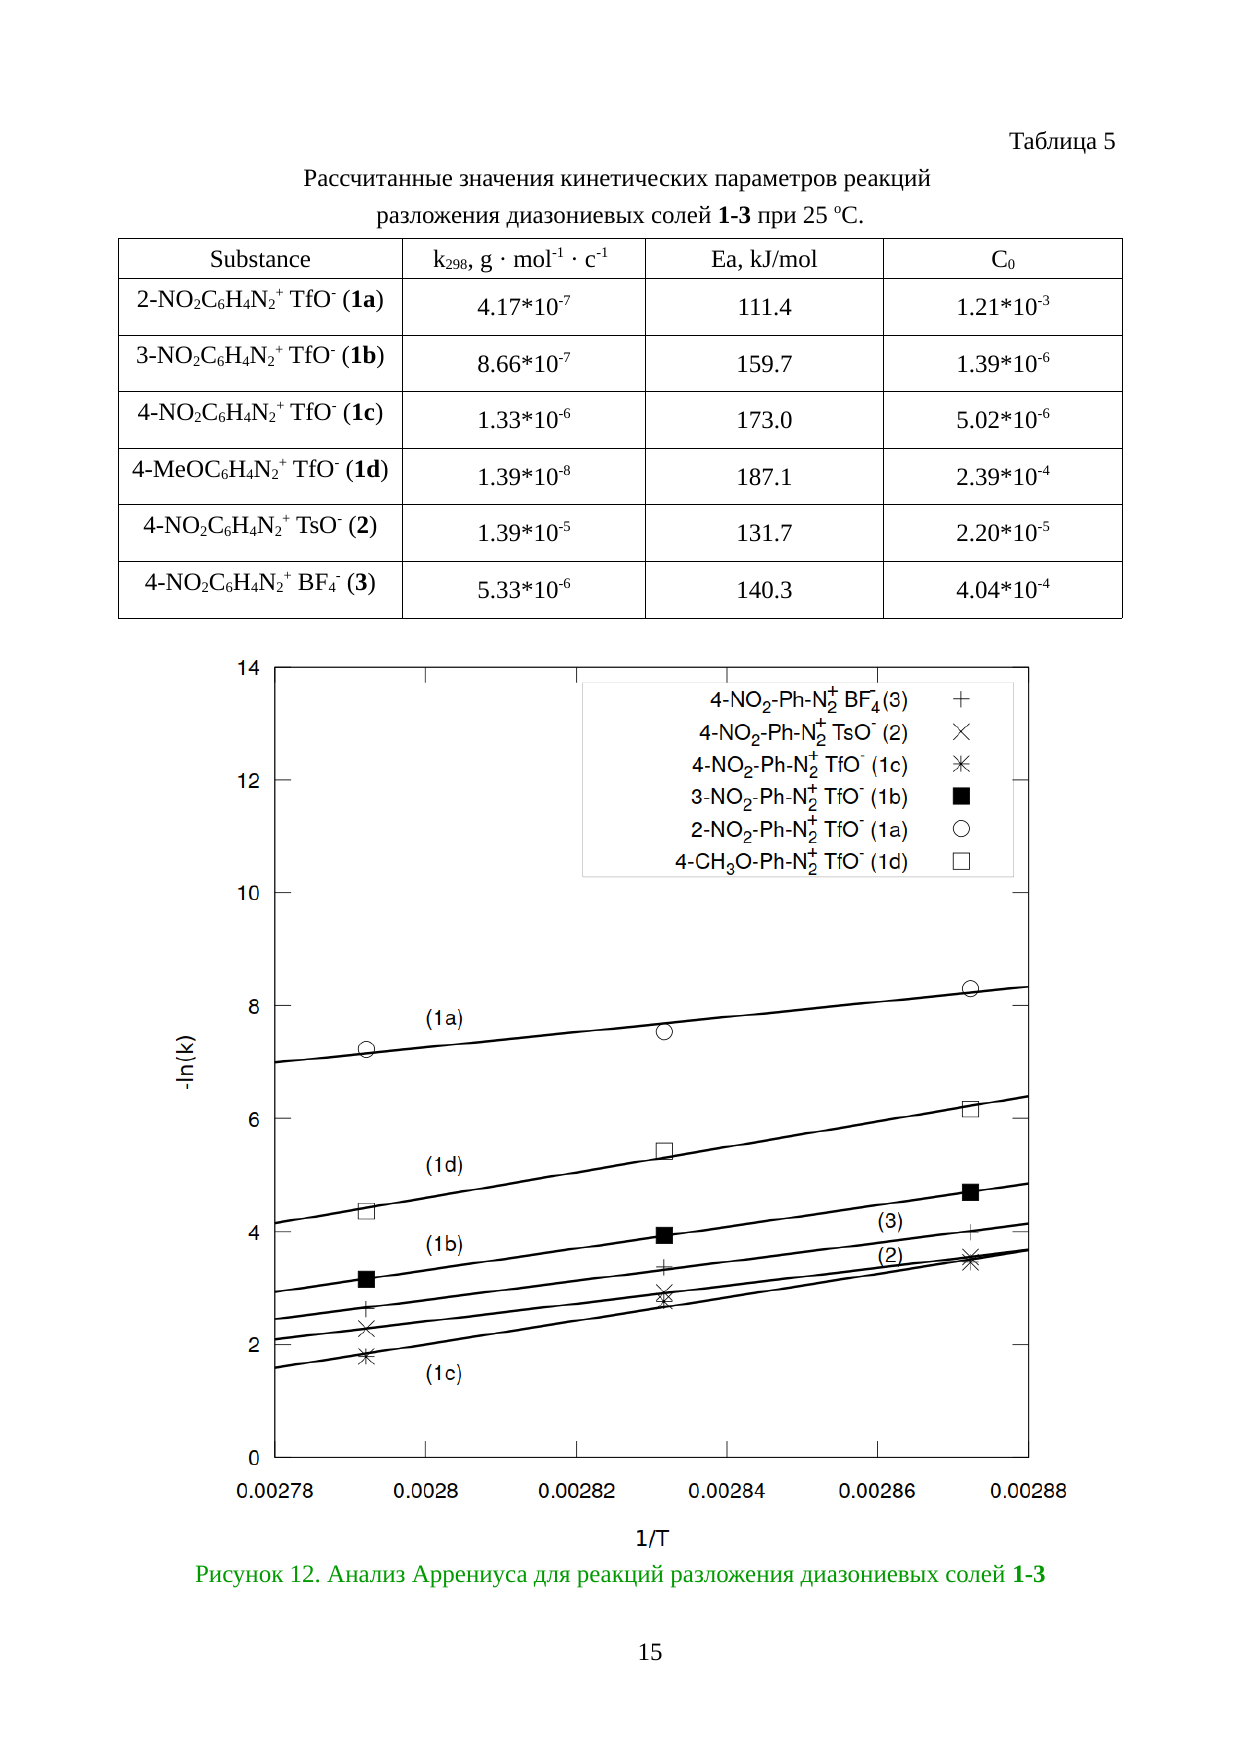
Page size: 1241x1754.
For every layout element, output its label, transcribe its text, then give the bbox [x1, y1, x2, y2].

table_cell 5.02*10-6 [884, 392, 1122, 448]
table_cell 140.3 [646, 562, 883, 617]
table_cell 1.21*10-3 [884, 279, 1122, 335]
table_cell 159.7 [646, 336, 883, 391]
text Рассчитанные значения кинетических параметров реакций [118, 163, 1122, 192]
table_cell 4-NO2С6H4N2+ BF4- (3) [119, 562, 402, 617]
table_cell 4-MeOС6H4N2+ TfO- (1d) [119, 449, 402, 504]
table_cell 2.20*10-5 [884, 505, 1122, 561]
table_cell 4.17*10-7 [403, 279, 645, 335]
text Рисунок 12. Анализ Аррениуса для реакций разложения диазониевых солей 1-3 [118, 655, 1122, 1588]
table_cell 173.0 [646, 392, 883, 448]
text разложения диазониевых солей 1-3 при 25 оС. [118, 200, 1122, 229]
picture [163, 655, 1077, 1551]
table_cell 1.39*10-6 [884, 336, 1122, 391]
table_cell 2-NO2С6H4N2+ TfO- (1a) [119, 279, 402, 335]
table_cell 1.33*10-6 [403, 392, 645, 448]
table_cell 111.4 [646, 279, 883, 335]
table_cell 4-NO2С6H4N2+ TsO- (2) [119, 505, 402, 561]
table_header Ea, kJ/mol [646, 239, 883, 278]
table_cell 5.33*10-6 [403, 562, 645, 617]
text Таблица 5 [118, 126, 1122, 154]
table_cell 131.7 [646, 505, 883, 561]
table_cell 1.39*10-5 [403, 505, 645, 561]
table_header k298, g · mol-1 · с-1 [403, 239, 645, 278]
table_cell 187.1 [646, 449, 883, 504]
table_cell 8.66*10-7 [403, 336, 645, 391]
table_cell 3-NO2С6H4N2+ TfO- (1b) [119, 336, 402, 391]
table_header Substance [119, 239, 402, 278]
table_header C0 [884, 239, 1122, 278]
table_cell 4.04*10-4 [884, 562, 1122, 617]
table_cell 4-NO2С6H4N2+ TfO- (1c) [119, 392, 402, 448]
table_cell 1.39*10-8 [403, 449, 645, 504]
table_cell 2.39*10-4 [884, 449, 1122, 504]
